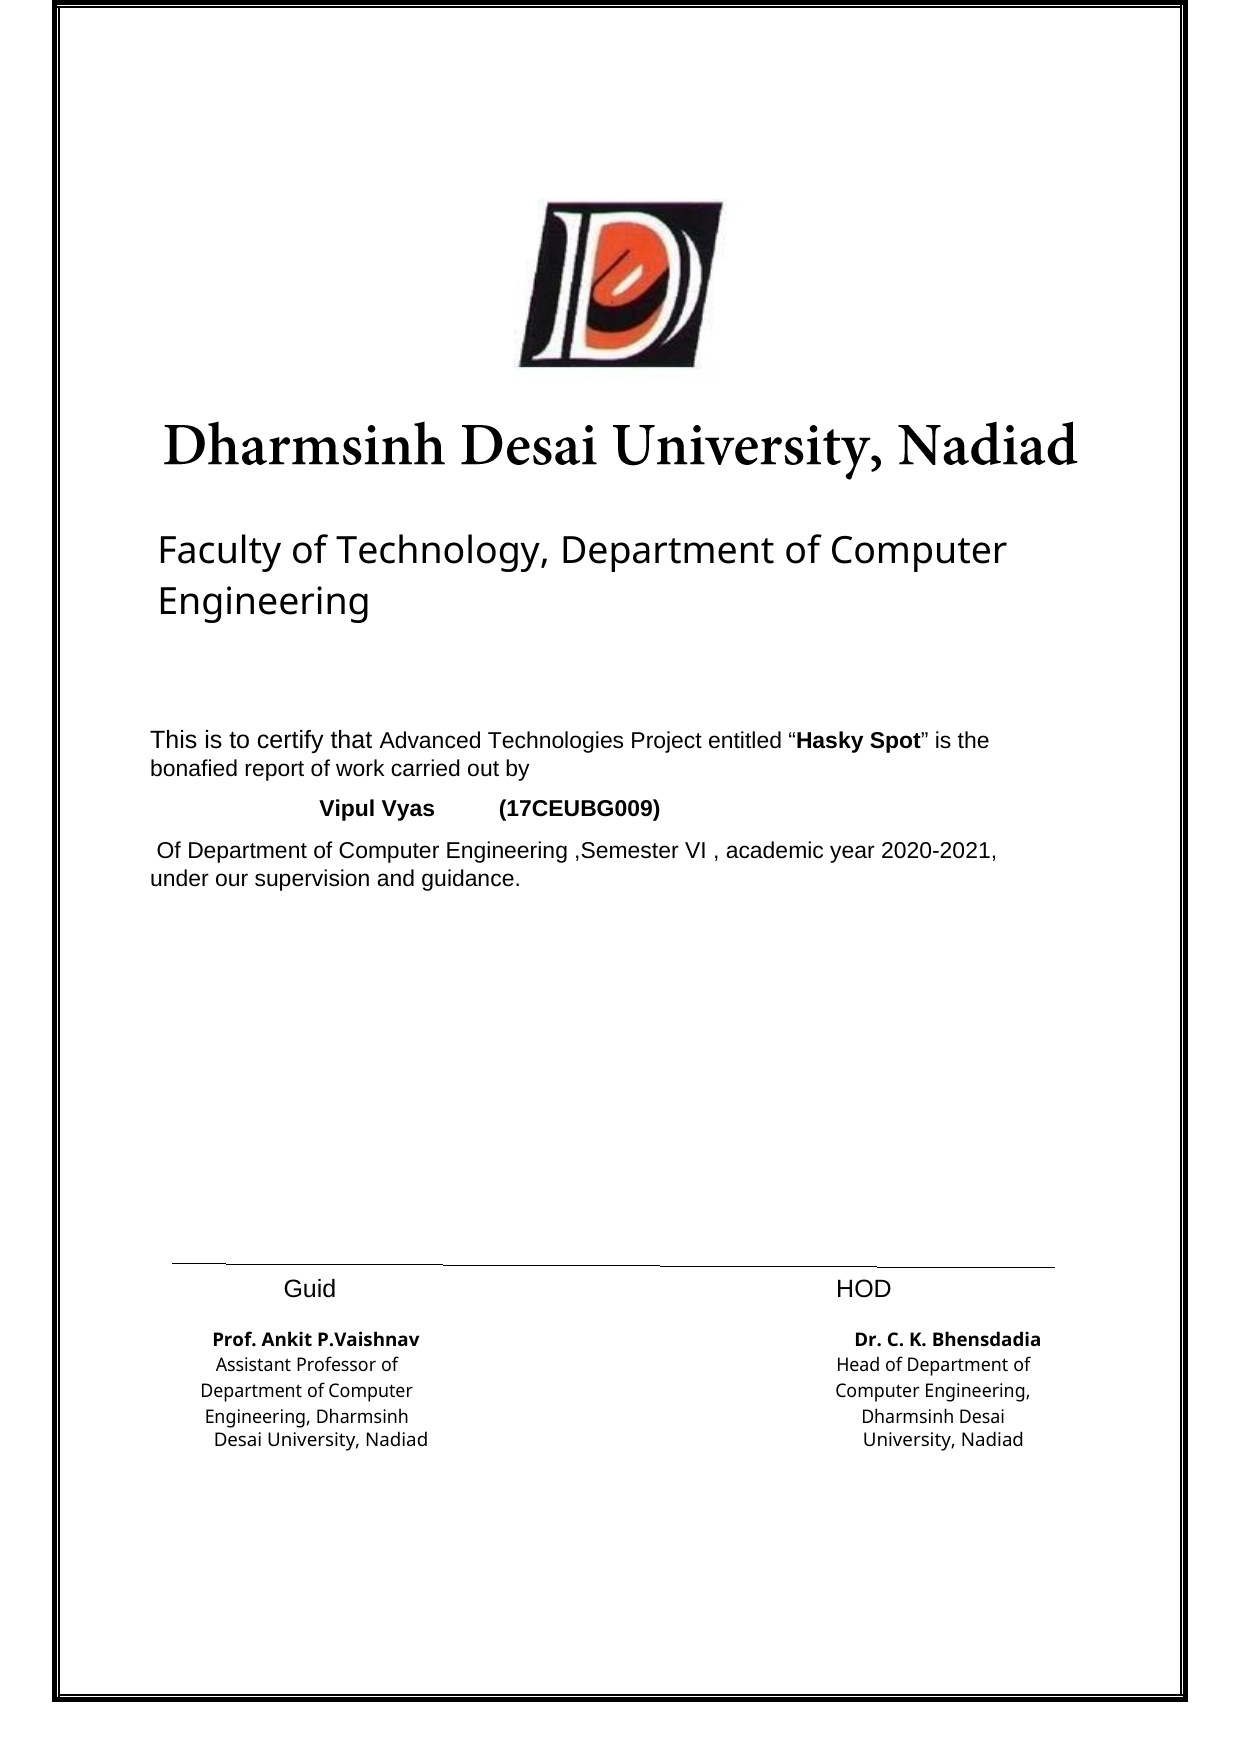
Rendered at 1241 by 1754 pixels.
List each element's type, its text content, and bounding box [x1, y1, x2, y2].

text Faculty of Technology, Department of Computer Engineering [157, 523, 1176, 625]
table_header Prof. Ankit P.Vaishnav Assistant Professor of Department of Computer Engineering, Dharmsinh Desai University, Nadiad [145, 1332, 463, 1463]
text This is to certify that Advanced Technologies Project entitled “Hasky Spot” is the bonafied report of work carried out by [150, 725, 1004, 781]
table_header Dr. C. K. Bhensdadia Head of Department of Computer Engineering, Dharmsinh Desai University, Nadiad [782, 1332, 1082, 1463]
text Vipul Vyas (17CEUBG009) [300, 795, 668, 822]
text Guid HOD [133, 1274, 1176, 1302]
picture [513, 198, 738, 381]
text Of Department of Computer Engineering ,Semester VI , academic year 2020-2021, under our supervision and guidance. [150, 837, 1057, 891]
picture [162, 410, 1118, 484]
table_header [463, 1332, 782, 1463]
